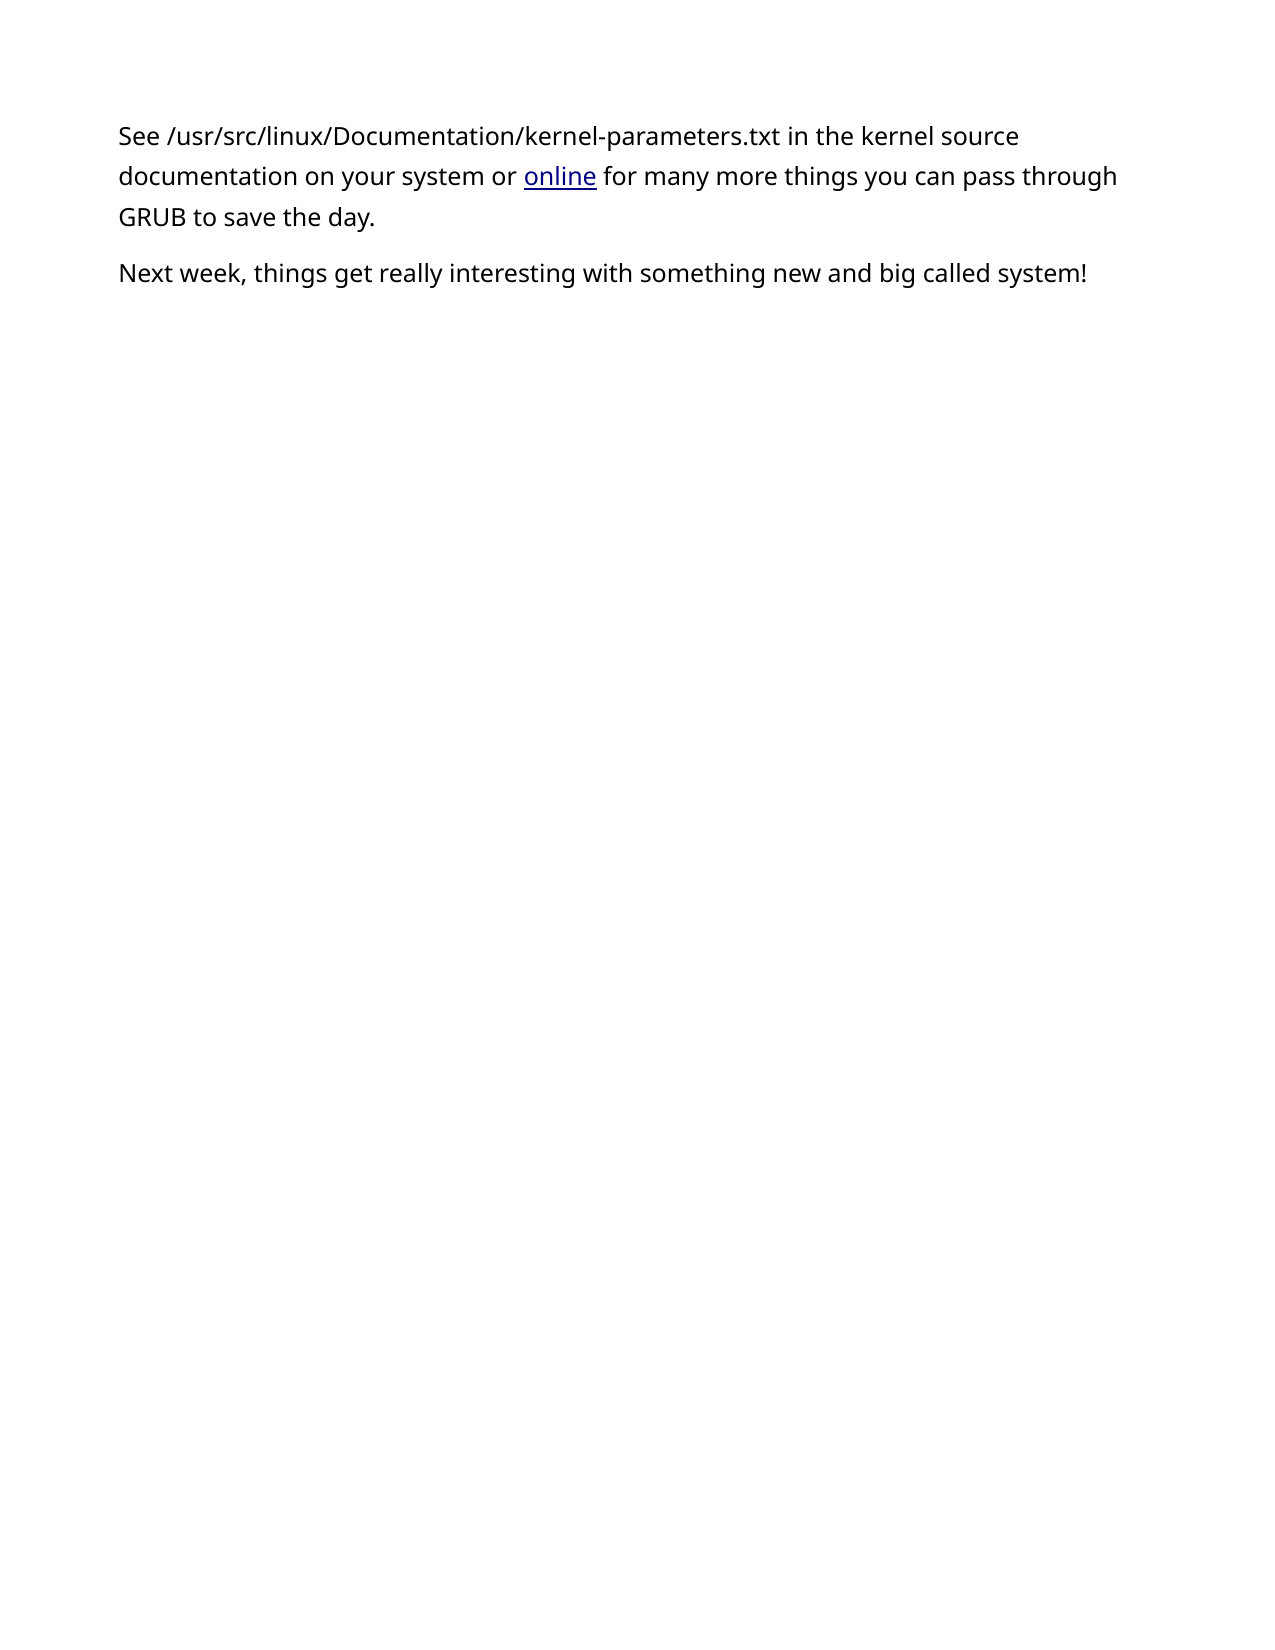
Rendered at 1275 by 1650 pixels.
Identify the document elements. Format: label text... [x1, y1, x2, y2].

text Next week, things get really interesting with something new and big called system! [118, 255, 1157, 289]
text See /usr/src/linux/Documentation/kernel-parameters.txt in the kernel source documentation on your system or online for many more things you can pass through GRUB to save the day. [118, 118, 1157, 234]
